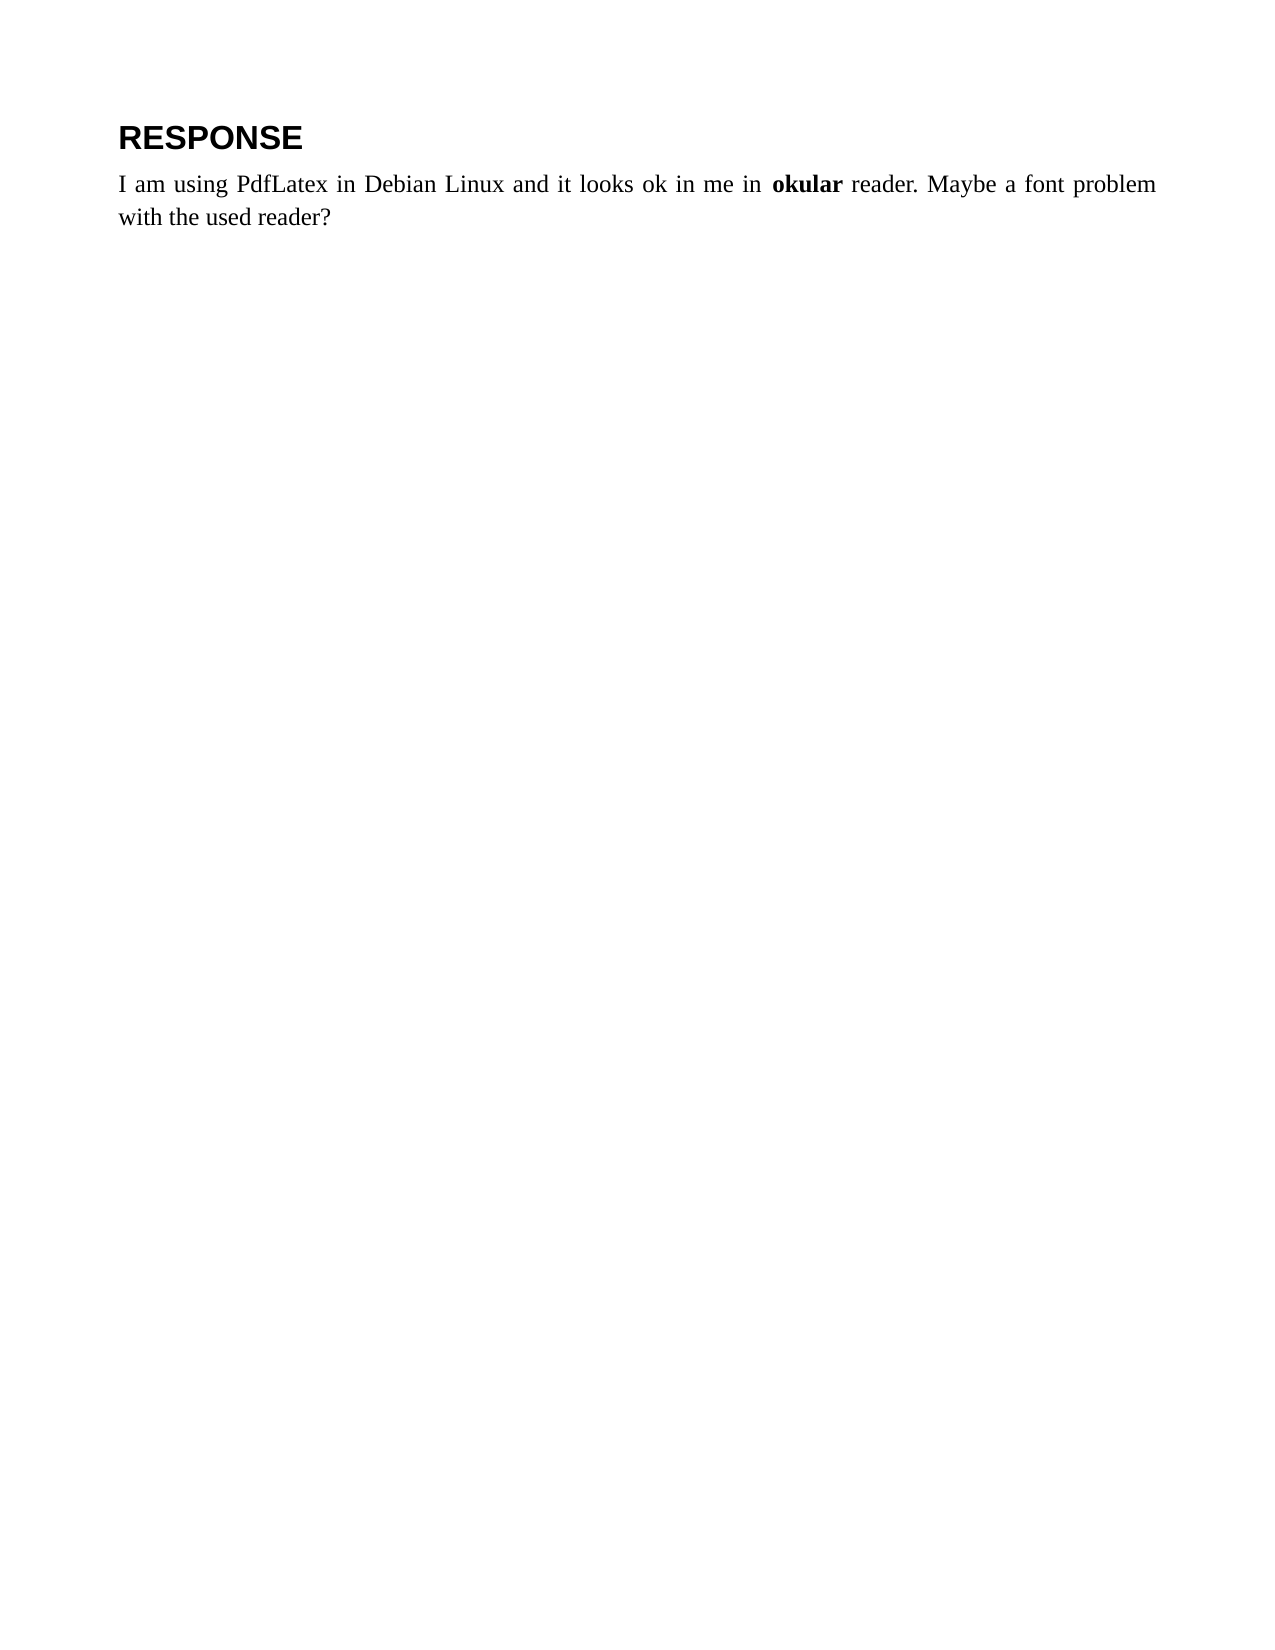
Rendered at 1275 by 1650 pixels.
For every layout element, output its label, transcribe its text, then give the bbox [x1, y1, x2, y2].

text I am using PdfLatex in Debian Linux and it looks ok in me in okular reader. Maybe a font problem with the used reader? [118, 169, 1157, 231]
subtitle RESPONSE [118, 118, 1157, 157]
